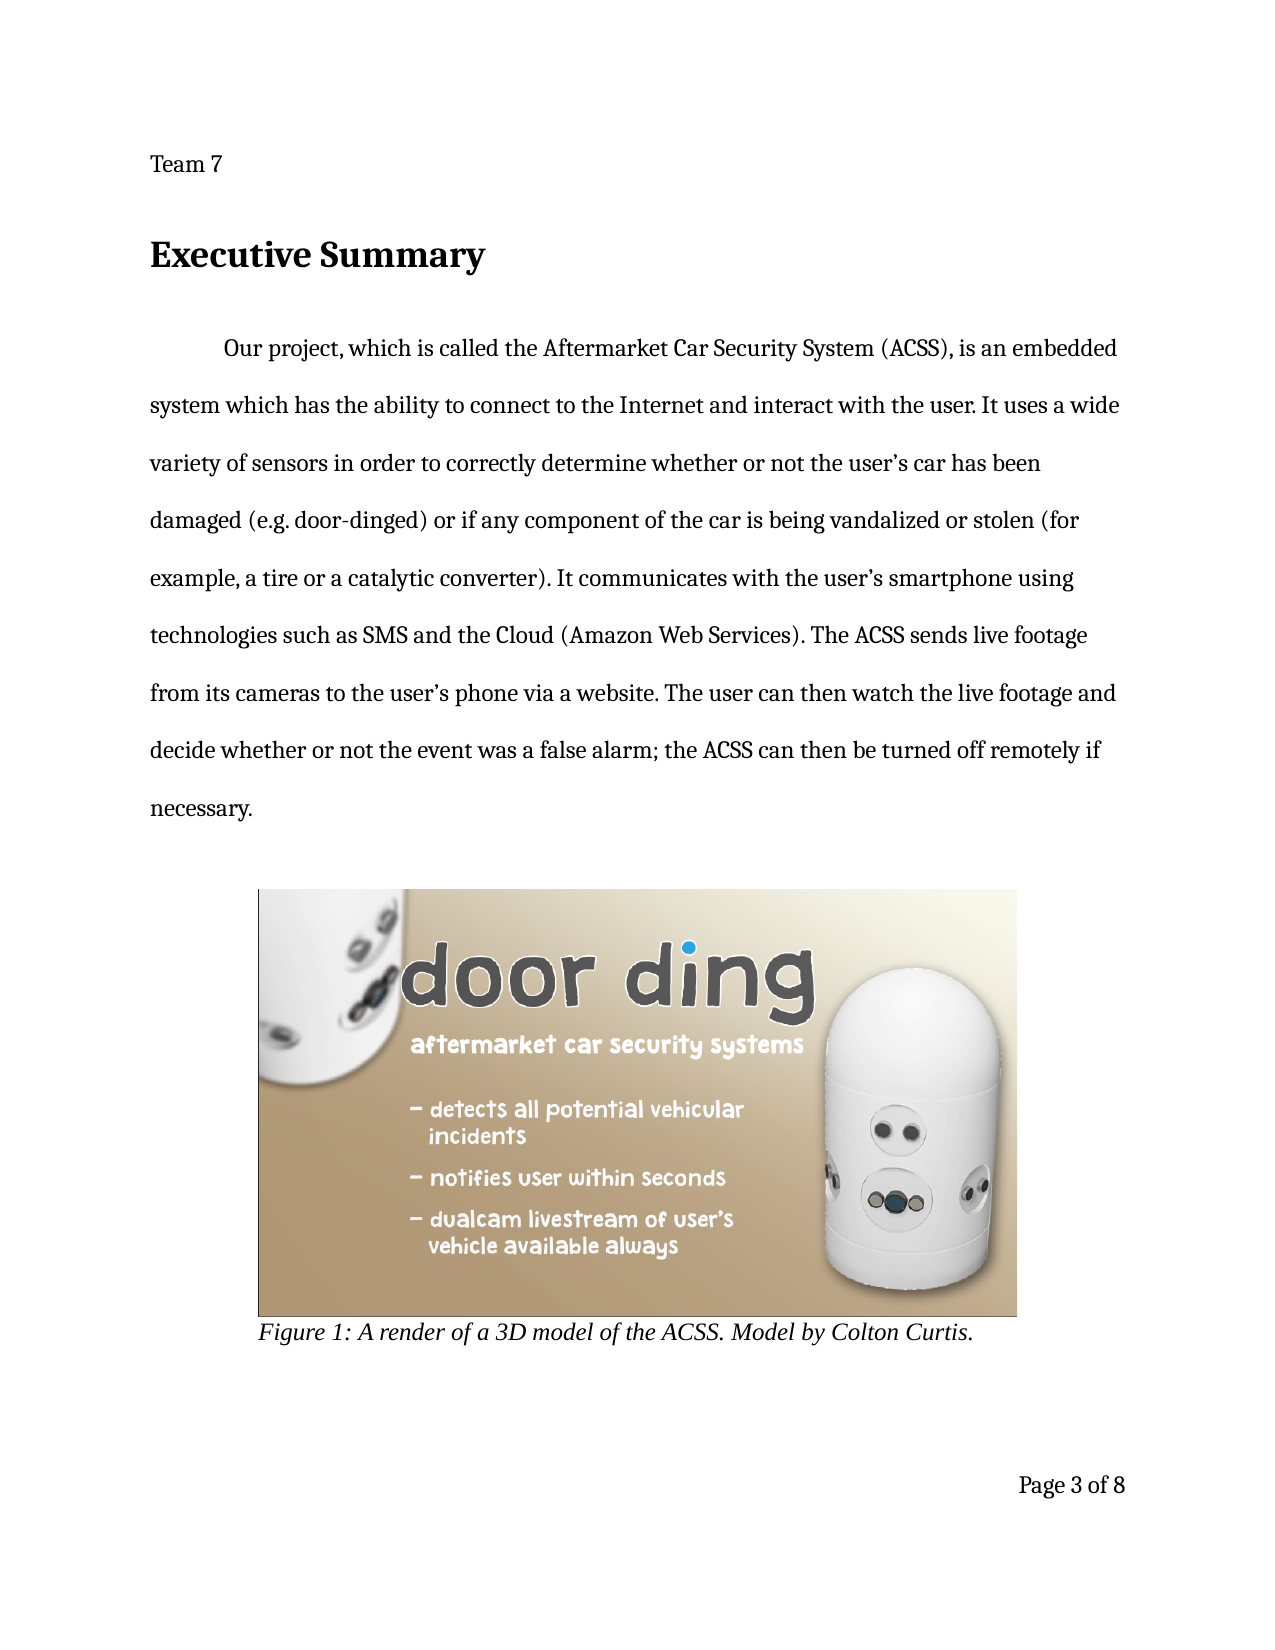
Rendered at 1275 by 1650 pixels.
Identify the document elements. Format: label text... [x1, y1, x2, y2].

text Figure 1: A render of a 3D model of the ACSS. Model by Colton Curtis. [258, 1317, 1017, 1345]
subtitle Executive Summary [150, 234, 1125, 277]
text Our project, which is called the Aftermarket Car Security System (ACSS), is an embedded system which has the ability to connect to the Internet and interact with the user. It uses a wide variety of sensors in order to correctly determine whether or not the user’s car has been damaged (e.g. door-dinged) or if any component of the car is being vandalized or stolen (for example, a tire or a catalytic converter). It communicates with the user’s smartphone using technologies such as SMS and the Cloud (Amazon Web Services). The ACSS sends live footage from its cameras to the user’s phone via a website. The user can then watch the live footage and decide whether or not the event was a false alarm; the ACSS can then be turned off remotely if necessary. [150, 333, 1125, 822]
picture [258, 889, 1018, 1317]
text [258, 1345, 1017, 1397]
